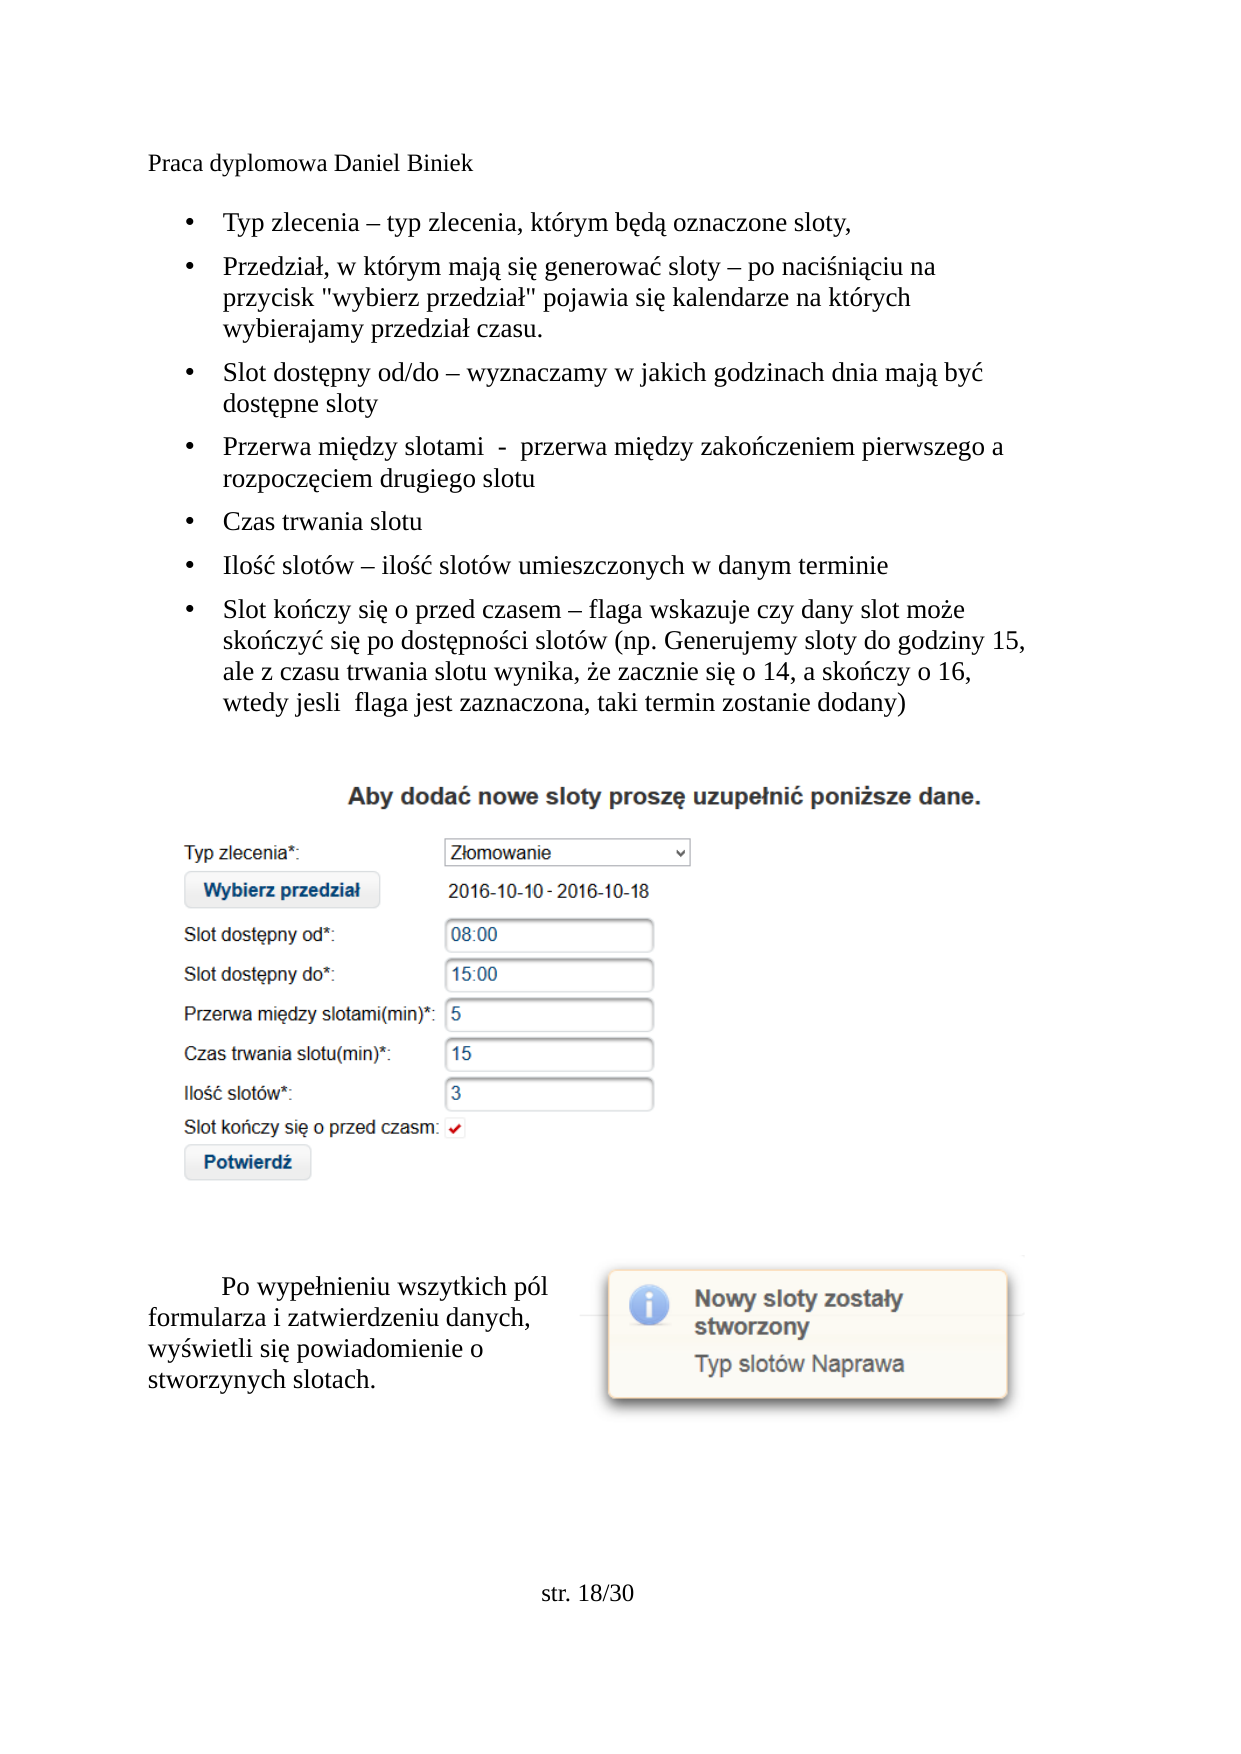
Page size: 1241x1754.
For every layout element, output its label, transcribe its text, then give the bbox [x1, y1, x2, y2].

picture [579, 1255, 1025, 1428]
picture [147, 773, 1028, 1226]
list Typ zlecenia – typ zlecenia, którym będą oznaczone sloty, [185, 206, 1028, 237]
list Przedział, w którym mają się generować sloty – po naciśniąciu na przycisk "wybierz przedział" pojawia się kalendarze na których wybierajamy przedział czasu. [185, 249, 1028, 343]
list Czas trwania slotu [185, 505, 1028, 537]
list Slot dostępny od/do – wyznaczamy w jakich godzinach dnia mają być dostępne sloty [185, 356, 1028, 418]
list Ilość slotów – ilość slotów umieszczonych w danym terminie [185, 549, 1028, 580]
text Po wypełnieniu wszytkich pól formularza i zatwierdzeniu danych, wyświetli się powiadomienie o stworzynych slotach. [148, 1269, 579, 1394]
list Slot kończy się o przed czasem – flaga wskazuje czy dany slot może skończyć się po dostępności slotów (np. Generujemy sloty do godziny 15, ale z czasu trwania slotu wynika, że zacznie się o 14, a skończy o 16, wtedy jesli flaga jest zaznaczona, taki termin zostanie dodany) [185, 593, 1028, 718]
list Przerwa między slotami - przerwa między zakończeniem pierwszego a rozpoczęciem drugiego slotu [185, 431, 1028, 493]
